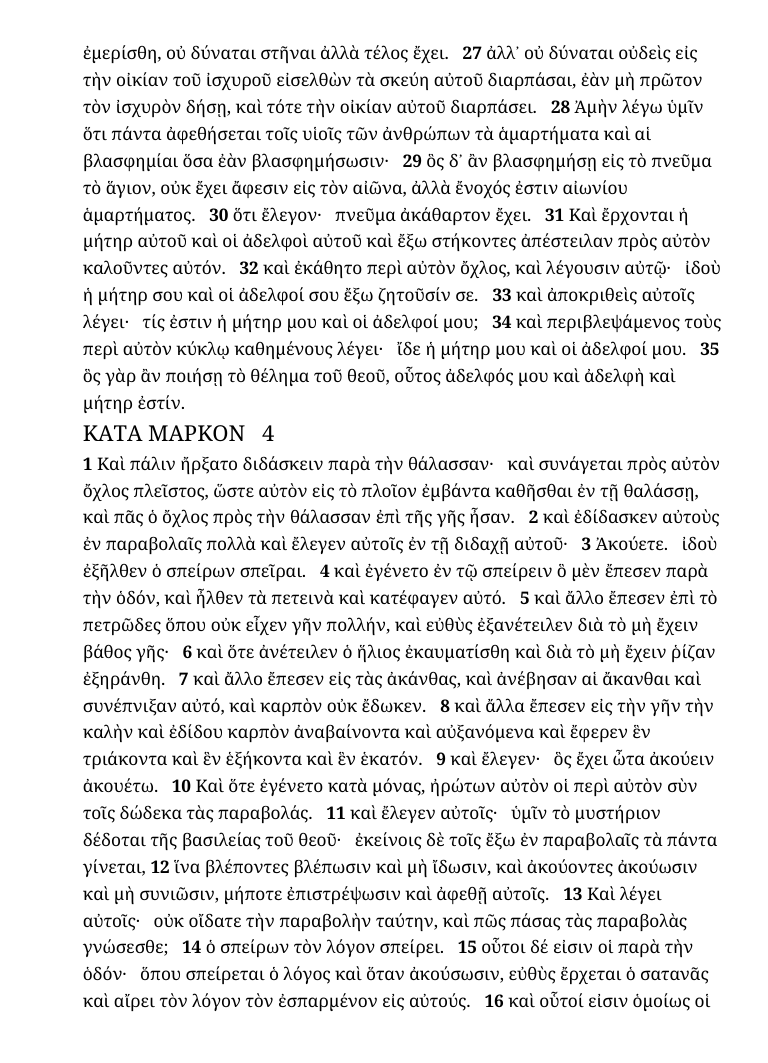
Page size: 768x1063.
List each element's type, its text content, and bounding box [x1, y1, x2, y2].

text 1 Καὶ πάλιν ἤρξατο διδάσκειν παρὰ τὴν θάλασσαν· καὶ συνάγεται πρὸς αὐτὸν ὄχλος πλεῖστος, ὥστε αὐτὸν εἰς τὸ πλοῖον ἐμβάντα καθῆσθαι ἐν τῇ θαλάσσῃ, καὶ πᾶς ὁ ὄχλος πρὸς τὴν θάλασσαν ἐπὶ τῆς γῆς ἦσαν. 2 καὶ ἐδίδασκεν αὐτοὺς ἐν παραβολαῖς πολλὰ καὶ ἔλεγεν αὐτοῖς ἐν τῇ διδαχῇ αὐτοῦ· 3 Ἀκούετε. ἰδοὺ ἐξῆλθεν ὁ σπείρων σπεῖραι. 4 καὶ ἐγένετο ἐν τῷ σπείρειν ὃ μὲν ἔπεσεν παρὰ τὴν ὁδόν, καὶ ἦλθεν τὰ πετεινὰ καὶ κατέφαγεν αὐτό. 5 καὶ ἄλλο ἔπεσεν ἐπὶ τὸ πετρῶδες ὅπου οὐκ εἶχεν γῆν πολλήν, καὶ εὐθὺς ἐξανέτειλεν διὰ τὸ μὴ ἔχειν βάθος γῆς· 6 καὶ ὅτε ἀνέτειλεν ὁ ἥλιος ἐκαυματίσθη καὶ διὰ τὸ μὴ ἔχειν ῥίζαν ἐξηράνθη. 7 καὶ ἄλλο ἔπεσεν εἰς τὰς ἀκάνθας, καὶ ἀνέβησαν αἱ ἄκανθαι καὶ συνέπνιξαν αὐτό, καὶ καρπὸν οὐκ ἔδωκεν. 8 καὶ ἄλλα ἔπεσεν εἰς τὴν γῆν τὴν καλὴν καὶ ἐδίδου καρπὸν ἀναβαίνοντα καὶ αὐξανόμενα καὶ ἔφερεν ἓν τριάκοντα καὶ ἓν ἑξήκοντα καὶ ἓν ἑκατόν. 9 καὶ ἔλεγεν· ὃς ἔχει ὦτα ἀκούειν ἀκουέτω. 10 Καὶ ὅτε ἐγένετο κατὰ μόνας, ἠρώτων αὐτὸν οἱ περὶ αὐτὸν σὺν τοῖς δώδεκα τὰς παραβολάς. 11 καὶ ἔλεγεν αὐτοῖς· ὑμῖν τὸ μυστήριον δέδοται τῆς βασιλείας τοῦ θεοῦ· ἐκείνοις δὲ τοῖς ἔξω ἐν παραβολαῖς τὰ πάντα γίνεται, 12 ἵνα βλέποντες βλέπωσιν καὶ μὴ ἴδωσιν, καὶ ἀκούοντες ἀκούωσιν καὶ μὴ συνιῶσιν, μήποτε ἐπιστρέψωσιν καὶ ἀφεθῇ αὐτοῖς. 13 Καὶ λέγει αὐτοῖς· οὐκ οἴδατε τὴν παραβολὴν ταύτην, καὶ πῶς πάσας τὰς παραβολὰς γνώσεσθε; 14 ὁ σπείρων τὸν λόγον σπείρει. 15 οὗτοι δέ εἰσιν οἱ παρὰ τὴν ὁδόν· ὅπου σπείρεται ὁ λόγος καὶ ὅταν ἀκούσωσιν, εὐθὺς ἔρχεται ὁ σατανᾶς καὶ αἴρει τὸν λόγον τὸν ἐσπαρμένον εἰς αὐτούς. 16 καὶ οὗτοί εἰσιν ὁμοίως οἱ [83, 452, 726, 1013]
text ἐμερίσθη, οὐ δύναται στῆναι ἀλλὰ τέλος ἔχει. 27 ἀλλ᾽ οὐ δύναται οὐδεὶς εἰς τὴν οἰκίαν τοῦ ἰσχυροῦ εἰσελθὼν τὰ σκεύη αὐτοῦ διαρπάσαι, ἐὰν μὴ πρῶτον τὸν ἰσχυρὸν δήσῃ, καὶ τότε τὴν οἰκίαν αὐτοῦ διαρπάσει. 28 Ἀμὴν λέγω ὑμῖν ὅτι πάντα ἀφεθήσεται τοῖς υἱοῖς τῶν ἀνθρώπων τὰ ἁμαρτήματα καὶ αἱ βλασφημίαι ὅσα ἐὰν βλασφημήσωσιν· 29 ὃς δ᾽ ἂν βλασφημήσῃ εἰς τὸ πνεῦμα τὸ ἅγιον, οὐκ ἔχει ἄφεσιν εἰς τὸν αἰῶνα, ἀλλὰ ἔνοχός ἐστιν αἰωνίου ἁμαρτήματος. 30 ὅτι ἔλεγον· πνεῦμα ἀκάθαρτον ἔχει. 31 Καὶ ἔρχονται ἡ μήτηρ αὐτοῦ καὶ οἱ ἀδελφοὶ αὐτοῦ καὶ ἔξω στήκοντες ἀπέστειλαν πρὸς αὐτὸν καλοῦντες αὐτόν. 32 καὶ ἐκάθητο περὶ αὐτὸν ὄχλος, καὶ λέγουσιν αὐτῷ· ἰδοὺ ἡ μήτηρ σου καὶ οἱ ἀδελφοί σου ἔξω ζητοῦσίν σε. 33 καὶ ἀποκριθεὶς αὐτοῖς λέγει· τίς ἐστιν ἡ μήτηρ μου καὶ οἱ ἀδελφοί μου; 34 καὶ περιβλεψάμενος τοὺς περὶ αὐτὸν κύκλῳ καθημένους λέγει· ἴδε ἡ μήτηρ μου καὶ οἱ ἀδελφοί μου. 35 ὃς γὰρ ἂν ποιήσῃ τὸ θέλημα τοῦ θεοῦ, οὗτος ἀδελφός μου καὶ ἀδελφὴ καὶ μήτηρ ἐστίν. [83, 41, 726, 414]
text ΚΑΤΑ ΜΑΡΚΟΝ 4 [83, 418, 726, 447]
